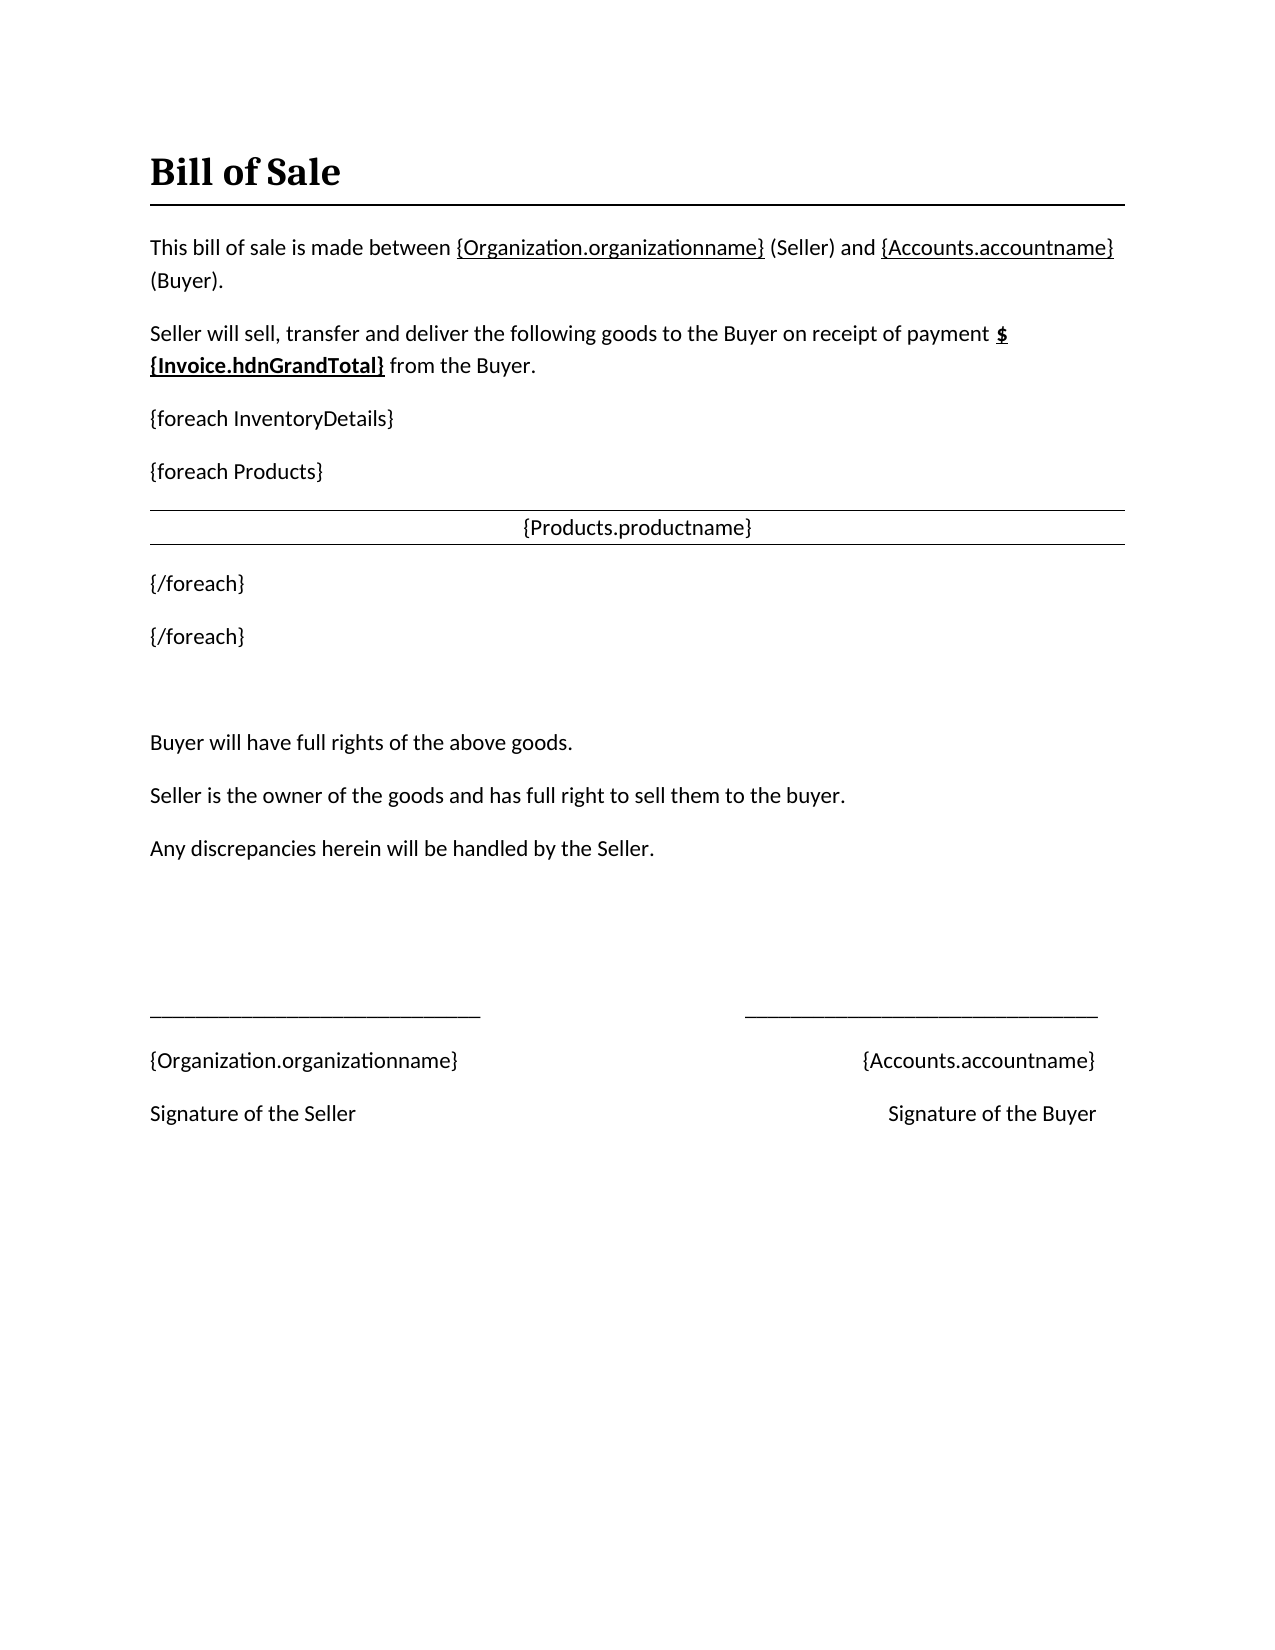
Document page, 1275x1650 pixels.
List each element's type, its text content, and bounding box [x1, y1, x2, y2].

text _____________________________ _______________________________ [150, 993, 1125, 1021]
text Buyer will have full rights of the above goods. [150, 728, 1125, 756]
text {/foreach} [150, 569, 1125, 597]
text {/foreach} [150, 622, 1125, 650]
text {foreach InventoryDetails} [150, 404, 1125, 432]
text {Organization.organizationname} {Accounts.accountname} [150, 1046, 1125, 1074]
text {Products.productname} [150, 511, 1125, 544]
text Any discrepancies herein will be handled by the Seller. [150, 834, 1125, 862]
text {foreach Products} [150, 457, 1125, 485]
text Signature of the Seller Signature of the Buyer [150, 1099, 1125, 1127]
text Seller is the owner of the goods and has full right to sell them to the buyer. [150, 781, 1125, 809]
text This bill of sale is made between {Organization.organizationname} (Seller) and {Accounts.accountname} (Buyer). [150, 233, 1125, 294]
text Seller will sell, transfer and deliver the following goods to the Buyer on receipt of payment ${Invoice.hdnGrandTotal} from the Buyer. [150, 319, 1125, 379]
title Bill of Sale [150, 150, 1125, 204]
